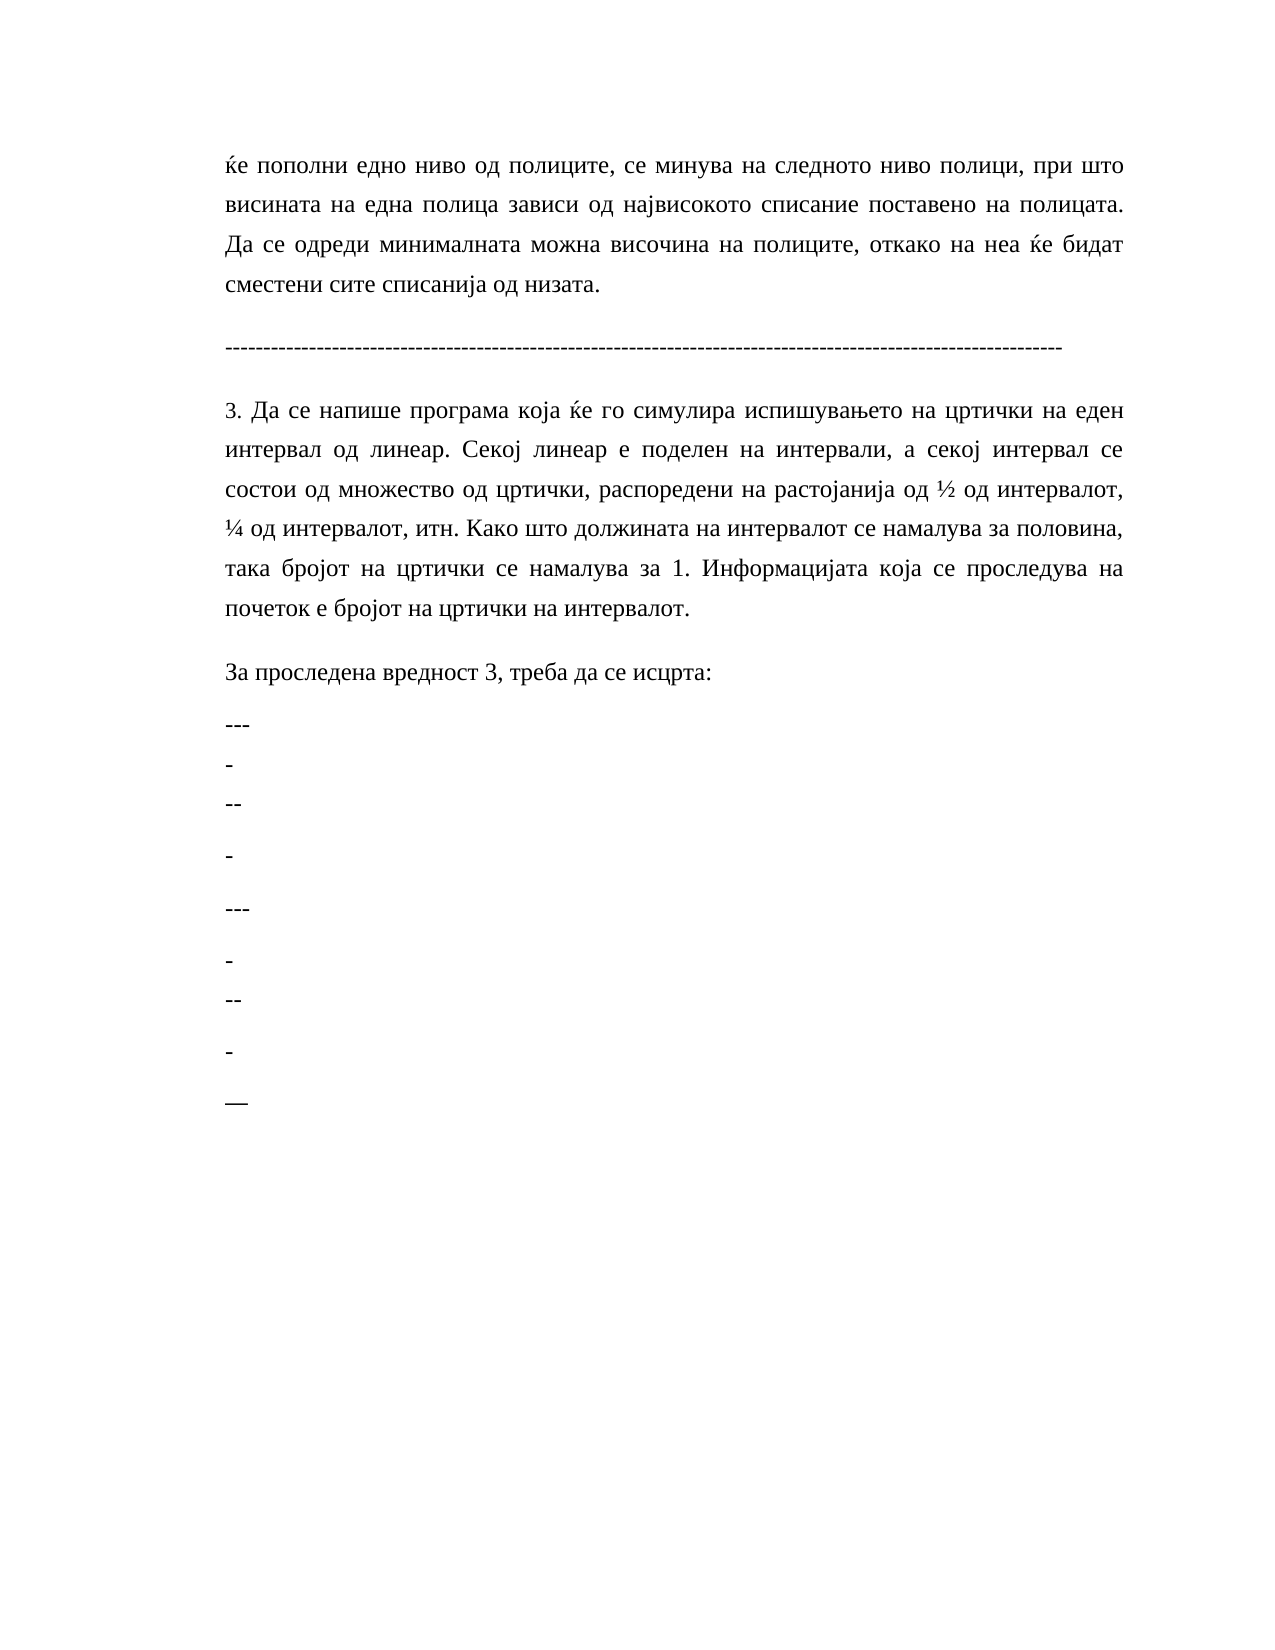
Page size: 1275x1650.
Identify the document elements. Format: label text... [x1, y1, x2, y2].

text - [225, 841, 1125, 869]
text — [225, 1088, 1125, 1115]
text - -- [225, 945, 1125, 1013]
text ќе пополни едно ниво од полиците, се минува на следното ниво полици, при што висината на една полица зависи од највисокото списание поставено на полицата. Да се одреди минималната можна височина на полиците, откако на неа ќе бидат сместени сите списанија од низата. [225, 150, 1125, 297]
text --- [225, 893, 1125, 921]
text -------------------------------------------------------------------------------------------------------------- [150, 333, 1125, 360]
text --- - -- [225, 709, 1125, 817]
text 3. Да се напише програма која ќе го симулира испишувањето на цртички на еден интервал од линеар. Секој линеар е поделен на интервали, а секој интервал се состои од множество од цртички, распоредени на растојанија од ½ од интервалот, ¼ од интервалот, итн. Како што должината на интервалот се намалува за половина, така бројот на цртички се намалува за 1. Информацијата која се проследува на почеток е бројот на цртички на интервалот. [225, 395, 1125, 621]
text - [225, 1036, 1125, 1065]
text За проследена вредност 3, треба да се исцрта: [225, 657, 1125, 686]
